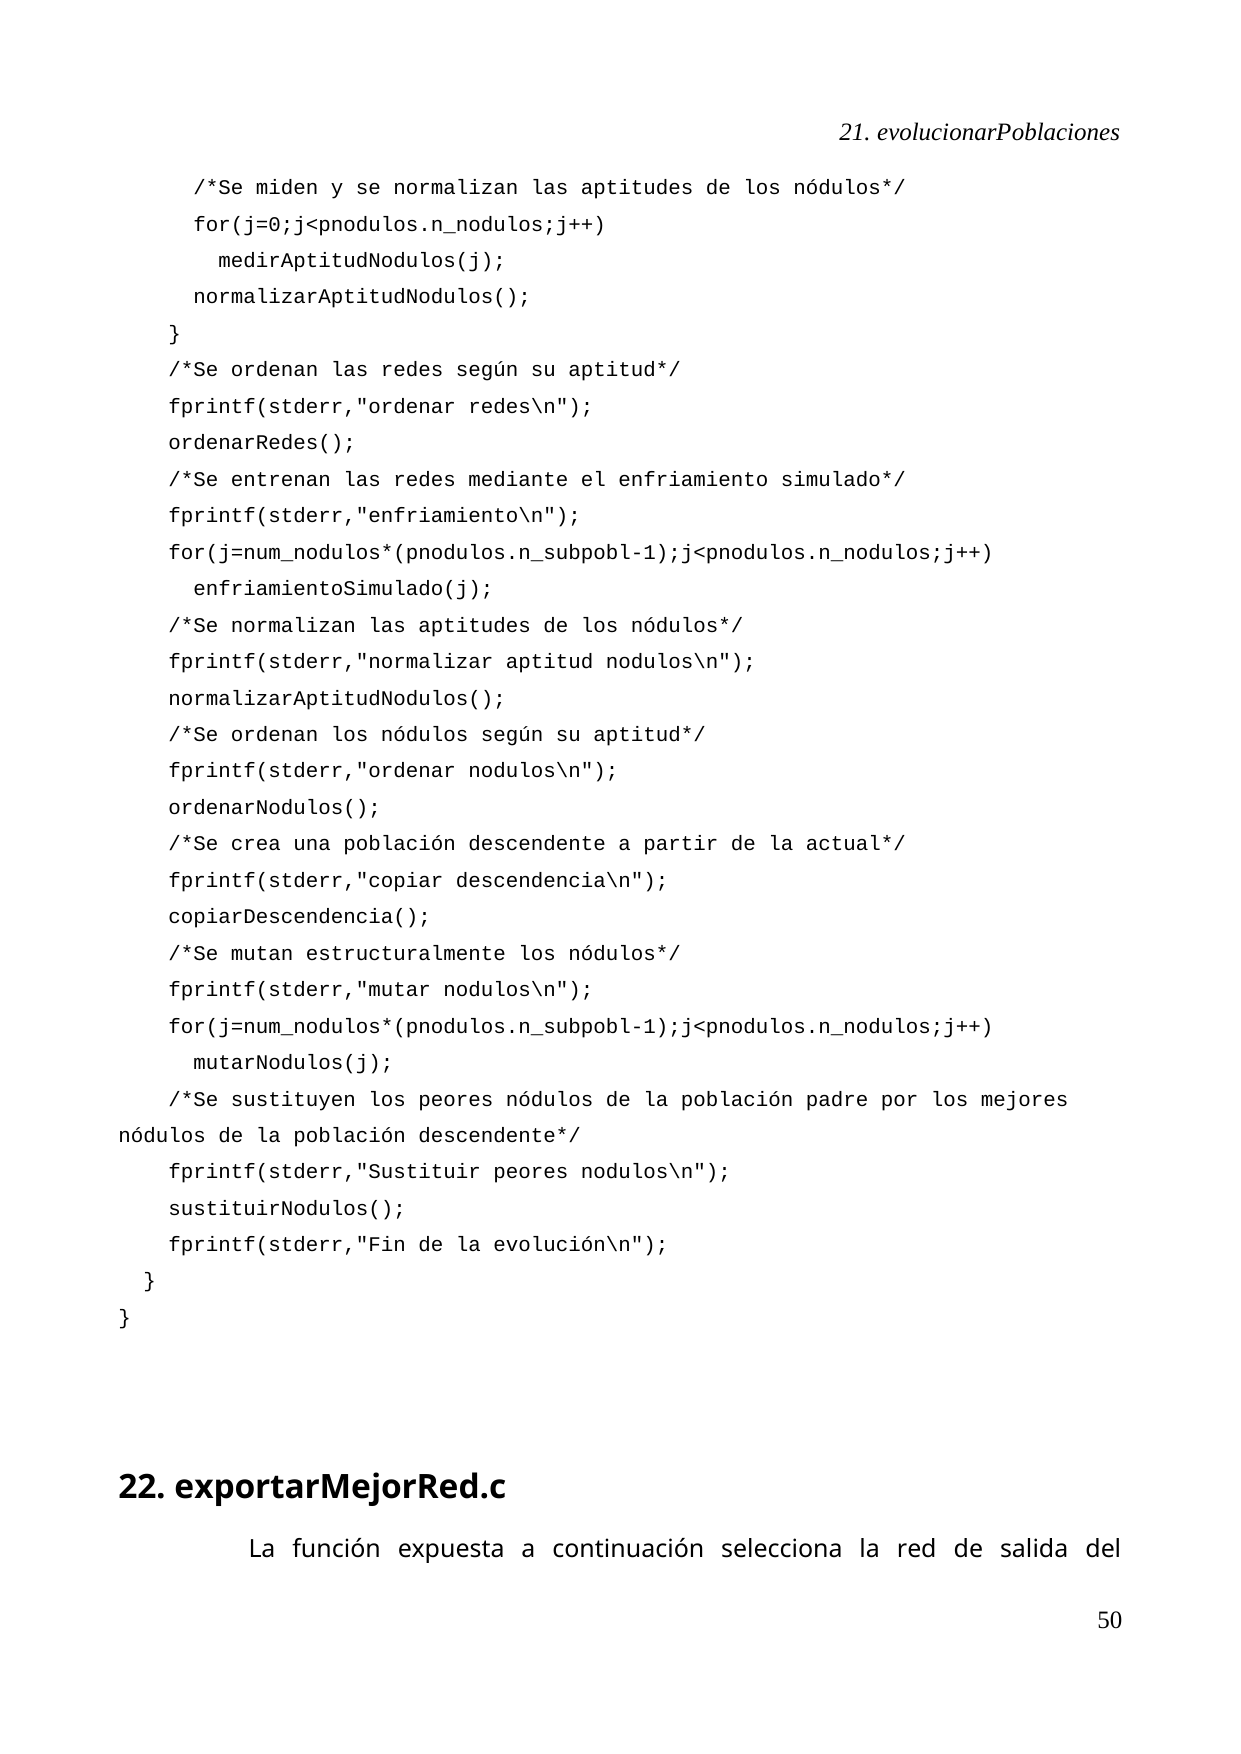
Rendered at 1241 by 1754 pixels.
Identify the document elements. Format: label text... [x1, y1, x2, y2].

text /*Se miden y se normalizan las aptitudes de los nódulos*/ [118, 177, 1122, 201]
text /*Se entrenan las redes mediante el enfriamiento simulado*/ [118, 469, 1122, 493]
text } [118, 1270, 1122, 1294]
text fprintf(stderr,"copiar descendencia\n"); [118, 870, 1122, 894]
subtitle 22. exportarMejorRed.c [118, 1462, 1122, 1508]
text /*Se mutan estructuralmente los nódulos*/ [118, 943, 1122, 967]
text enfriamientoSimulado(j); [118, 578, 1122, 602]
text medirAptitudNodulos(j); [118, 250, 1122, 274]
text ordenarNodulos(); [118, 797, 1122, 821]
text for(j=0;j<pnodulos.n_nodulos;j++) [118, 213, 1122, 237]
text /*Se ordenan las redes según su aptitud*/ [118, 359, 1122, 383]
text /*Se crea una población descendente a partir de la actual*/ [118, 833, 1122, 857]
text fprintf(stderr,"mutar nodulos\n"); [118, 979, 1122, 1003]
text } [118, 323, 1122, 347]
text sustituirNodulos(); [118, 1197, 1122, 1221]
text fprintf(stderr,"ordenar redes\n"); [118, 396, 1122, 420]
text fprintf(stderr,"ordenar nodulos\n"); [118, 760, 1122, 784]
text fprintf(stderr,"Fin de la evolución\n"); [118, 1234, 1122, 1258]
text /*Se sustituyen los peores nódulos de la población padre por los mejores nódulos de la población descendente*/ [118, 1088, 1122, 1148]
text /*Se ordenan los nódulos según su aptitud*/ [118, 724, 1122, 748]
text La función expuesta a continuación selecciona la red de salida del [118, 1531, 1122, 1565]
text copiarDescendencia(); [118, 906, 1122, 930]
text /*Se normalizan las aptitudes de los nódulos*/ [118, 614, 1122, 638]
text normalizarAptitudNodulos(); [118, 687, 1122, 711]
text mutarNodulos(j); [118, 1052, 1122, 1076]
text ordenarRedes(); [118, 432, 1122, 456]
text } [118, 1307, 1122, 1331]
text fprintf(stderr,"Sustituir peores nodulos\n"); [118, 1161, 1122, 1185]
text for(j=num_nodulos*(pnodulos.n_subpobl-1);j<pnodulos.n_nodulos;j++) [118, 1016, 1122, 1039]
text normalizarAptitudNodulos(); [118, 286, 1122, 310]
text fprintf(stderr,"normalizar aptitud nodulos\n"); [118, 651, 1122, 675]
text fprintf(stderr,"enfriamiento\n"); [118, 505, 1122, 529]
text for(j=num_nodulos*(pnodulos.n_subpobl-1);j<pnodulos.n_nodulos;j++) [118, 542, 1122, 566]
